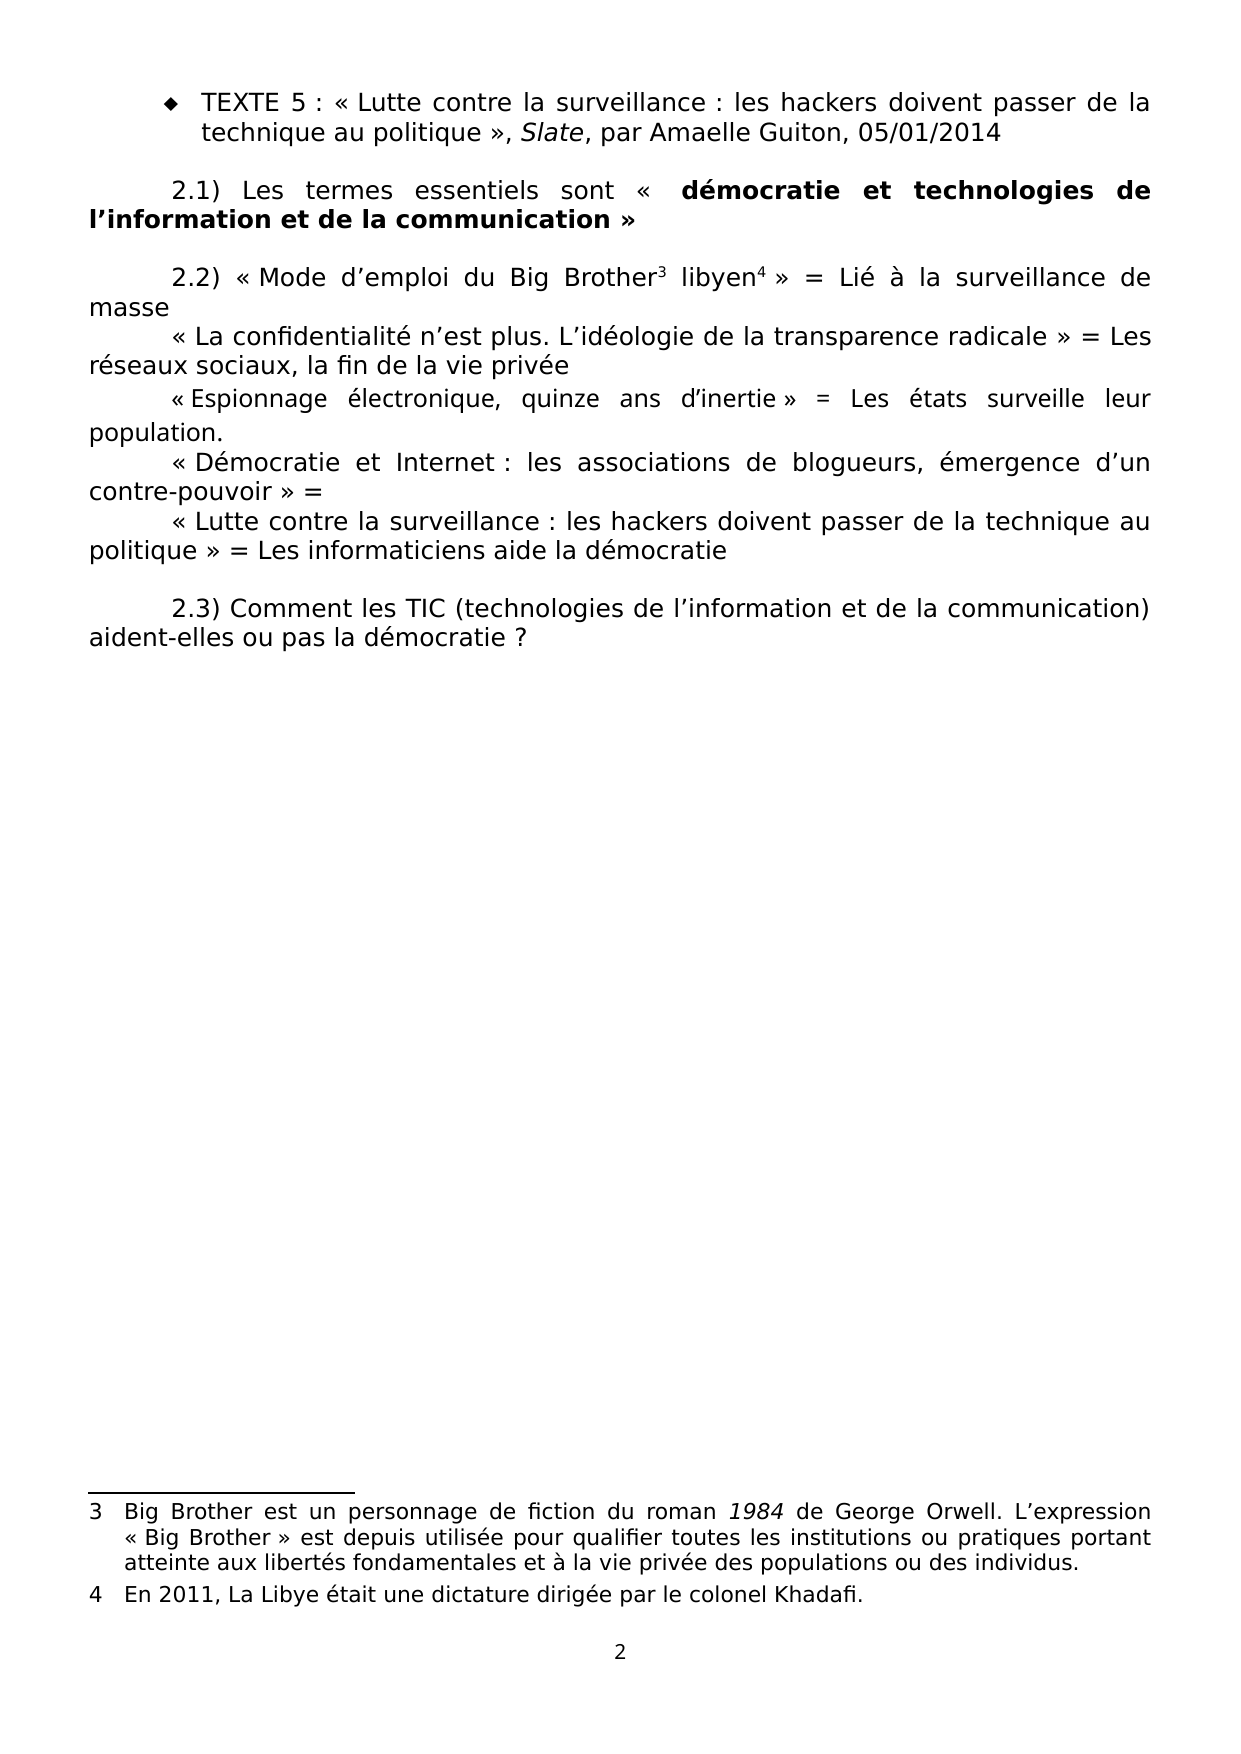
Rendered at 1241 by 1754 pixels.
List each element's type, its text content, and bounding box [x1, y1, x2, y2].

text Big Brother est un personnage de fiction du roman 1984 de George Orwell. L’expression « Big Brother » est depuis utilisée pour qualifier toutes les institutions ou pratiques portant atteinte aux libertés fondamentales et à la vie privée des populations ou des individus. [88, 1499, 1152, 1576]
text 2.1) Les termes essentiels sont « démocratie et technologies de l’information et de la communication » [88, 176, 1152, 234]
text « Espionnage électronique, quinze ans d’inertie » = Les états surveille leur population. [88, 380, 1152, 448]
text « Démocratie et Internet : les associations de blogueurs, émergence d’un contre-pouvoir » = [88, 448, 1152, 507]
text 2.3) Comment les TIC (technologies de l’information et de la communication) aident-elles ou pas la démocratie ? [88, 594, 1152, 652]
list TEXTE 5 : « Lutte contre la surveillance : les hackers doivent passer de la technique au politique », Slate, par Amaelle Guiton, 05/01/2014 [163, 88, 1152, 147]
text En 2011, La Libye était une dictature dirigée par le colonel Khadafi. [88, 1582, 1152, 1607]
text 2.2) « Mode d’emploi du Big Brother libyen » = Lié à la surveillance de masse [88, 263, 1152, 322]
text « La confidentialité n’est plus. L’idéologie de la transparence radicale » = Les réseaux sociaux, la fin de la vie privée [88, 322, 1152, 380]
text « Lutte contre la surveillance : les hackers doivent passer de la technique au politique » = Les informaticiens aide la démocratie [88, 507, 1152, 565]
